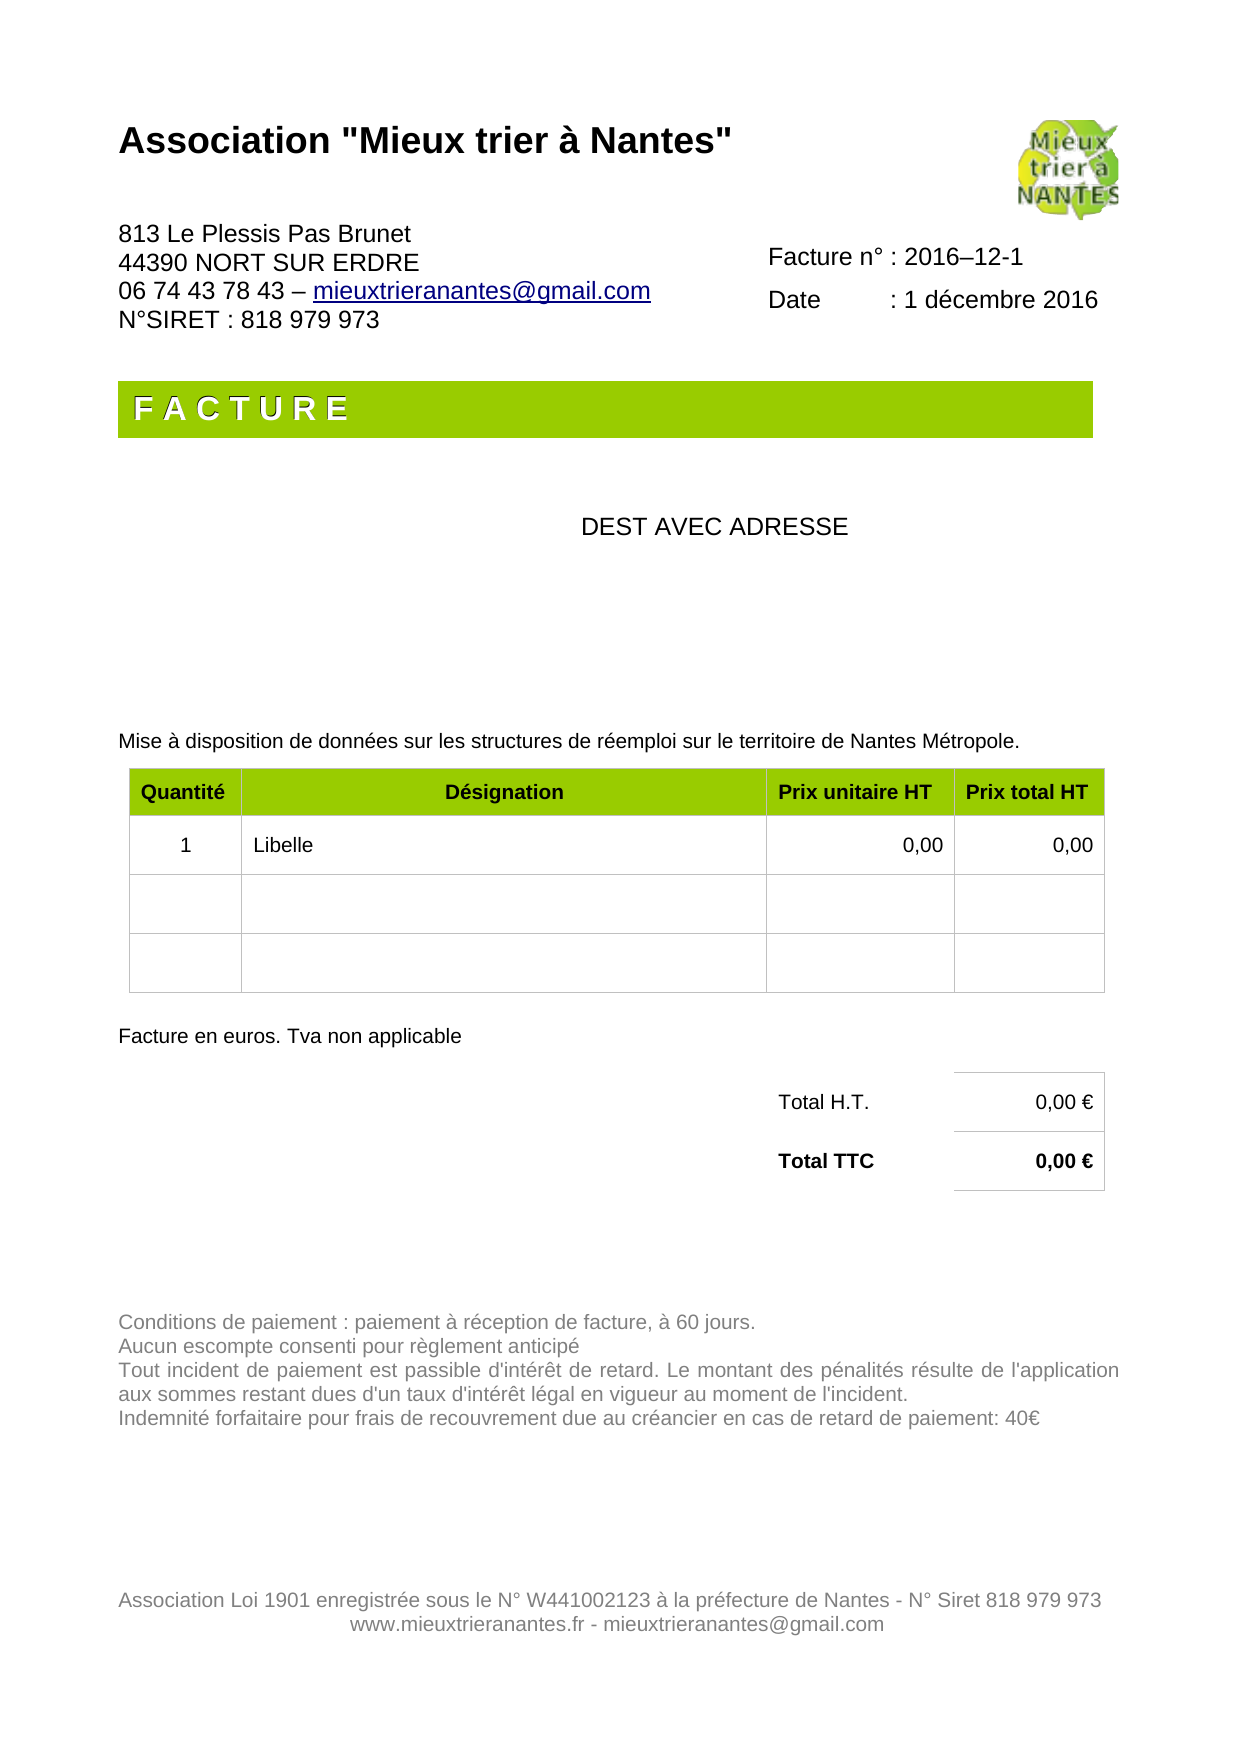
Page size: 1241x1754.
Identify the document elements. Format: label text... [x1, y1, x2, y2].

table_header 0,00 € [954, 1073, 1104, 1131]
table_header Prix total HT [955, 769, 1104, 815]
table_cell [130, 875, 241, 933]
table_cell [242, 934, 766, 992]
text 44390 NORT SUR ERDRE [118, 247, 1122, 276]
table_cell [955, 875, 1104, 933]
table_cell [767, 875, 954, 933]
text Conditions de paiement : paiement à réception de facture, à 60 jours. [118, 1309, 1122, 1333]
table_header Total H.T. [767, 1072, 954, 1131]
text Indemnité forfaitaire pour frais de recouvrement due au créancier en cas de retard de paiement: 40€ [118, 1405, 1122, 1429]
table_cell 0,00 [767, 816, 954, 874]
text Association "Mieux trier à Nantes" [118, 118, 1122, 161]
table_header Désignation [242, 769, 766, 815]
table_cell 0,00 [955, 816, 1104, 874]
table_cell Total TTC [767, 1131, 954, 1190]
table_cell Libelle [242, 816, 766, 874]
table_header Prix unitaire HT [767, 769, 954, 815]
text Facture en euros. Tva non applicable [118, 1024, 1122, 1048]
table_header Quantité [130, 769, 241, 815]
table_cell [955, 934, 1104, 992]
table_cell [767, 934, 954, 992]
text 06 74 43 78 43 – mieuxtrieranantes@gmail.com [118, 276, 1122, 305]
text Tout incident de paiement est passible d'intérêt de retard. Le montant des pénalités résulte de l'application aux sommes restant dues d'un taux d'intérêt légal en vigueur au moment de l'incident. [118, 1357, 1122, 1405]
table_cell [242, 875, 766, 933]
table_cell 0,00 € [954, 1132, 1104, 1190]
text 813 Le Plessis Pas Brunet [118, 219, 1122, 247]
text Aucun escompte consenti pour règlement anticipé [118, 1333, 1122, 1357]
table_cell 1 [130, 816, 241, 874]
text Mise à disposition de données sur les structures de réemploi sur le territoire de Nantes Métropole. [118, 728, 1122, 752]
text N°SIRET : 818 979 973 [118, 305, 1122, 334]
table_cell [130, 934, 241, 992]
